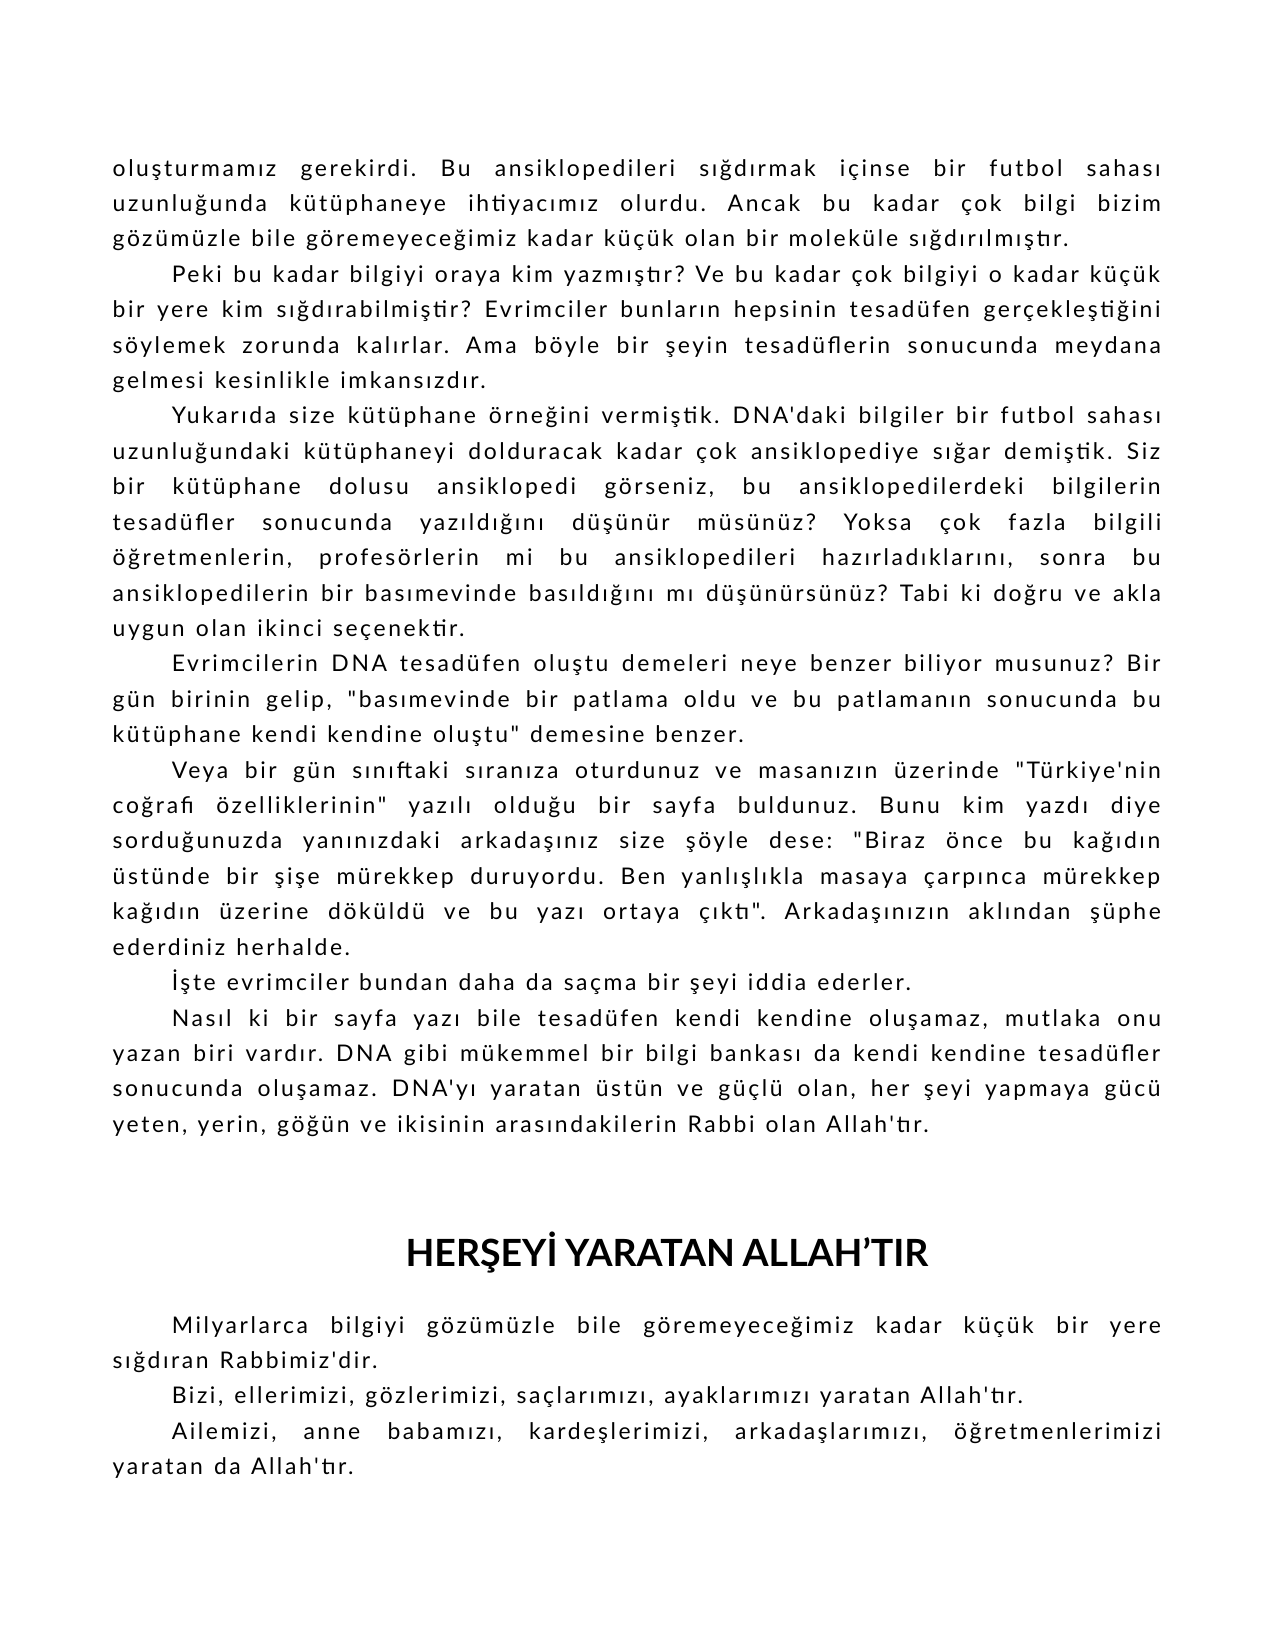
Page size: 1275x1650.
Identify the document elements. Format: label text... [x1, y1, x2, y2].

text Veya bir gün sınıftaki sıranıza oturdunuz ve masanızın üzerinde "Türkiye'nin coğrafi özelliklerinin" yazılı olduğu bir sayfa buldunuz. Bunu kim yazdı diye sorduğunuzda yanınızdaki arkadaşınız size şöyle dese: "Biraz önce bu kağıdın üstünde bir şişe mürekkep duruyordu. Ben yanlışlıkla masaya çarpınca mürekkep kağıdın üzerine döküldü ve bu yazı ortaya çıktı". Arkadaşınızın aklından şüphe ederdiniz herhalde. [112, 750, 1162, 962]
text oluşturmamız gerekirdi. Bu ansiklopedileri sığdırmak içinse bir futbol sahası uzunluğunda kütüphaneye ihtiyacımız olurdu. Ancak bu kadar çok bilgi bizim gözümüzle bile göremeyeceğimiz kadar küçük olan bir moleküle sığdırılmıştır. [112, 148, 1162, 254]
text Milyarlarca bilgiyi gözümüzle bile göremeyeceğimiz kadar küçük bir yere sığdıran Rabbimiz'dir. [112, 1305, 1162, 1376]
subtitle HERŞEYİ YARATAN ALLAH’TIR [112, 1230, 1162, 1275]
text Yukarıda size kütüphane örneğini vermiştik. DNA'daki bilgiler bir futbol sahası uzunluğundaki kütüphaneyi dolduracak kadar çok ansiklopediye sığar demiştik. Siz bir kütüphane dolusu ansiklopedi görseniz, bu ansiklopedilerdeki bilgilerin tesadüfler sonucunda yazıldığını düşünür müsünüz? Yoksa çok fazla bilgili öğretmenlerin, profesörlerin mi bu ansiklopedileri hazırladıklarını, sonra bu ansiklopedilerin bir basımevinde basıldığını mı düşünürsünüz? Tabi ki doğru ve akla uygun olan ikinci seçenektir. [112, 396, 1162, 643]
text Peki bu kadar bilgiyi oraya kim yazmıştır? Ve bu kadar çok bilgiyi o kadar küçük bir yere kim sığdırabilmiştir? Evrimciler bunların hepsinin tesadüfen gerçekleştiğini söylemek zorunda kalırlar. Ama böyle bir şeyin tesadüflerin sonucunda meydana gelmesi kesinlikle imkansızdır. [112, 254, 1162, 396]
text İşte evrimciler bundan daha da saçma bir şeyi iddia ederler. [112, 962, 1162, 998]
text Ailemizi, anne babamızı, kardeşlerimizi, arkadaşlarımızı, öğretmenlerimizi yaratan da Allah'tır. [112, 1411, 1162, 1482]
text Evrimcilerin DNA tesadüfen oluştu demeleri neye benzer biliyor musunuz? Bir gün birinin gelip, "basımevinde bir patlama oldu ve bu patlamanın sonucunda bu kütüphane kendi kendine oluştu" demesine benzer. [112, 643, 1162, 750]
text Bizi, ellerimizi, gözlerimizi, saçlarımızı, ayaklarımızı yaratan Allah'tır. [112, 1376, 1162, 1411]
text Nasıl ki bir sayfa yazı bile tesadüfen kendi kendine oluşamaz, mutlaka onu yazan biri vardır. DNA gibi mükemmel bir bilgi bankası da kendi kendine tesadüfler sonucunda oluşamaz. DNA'yı yaratan üstün ve güçlü olan, her şeyi yapmaya gücü yeten, yerin, göğün ve ikisinin arasındakilerin Rabbi olan Allah'tır. [112, 998, 1162, 1139]
